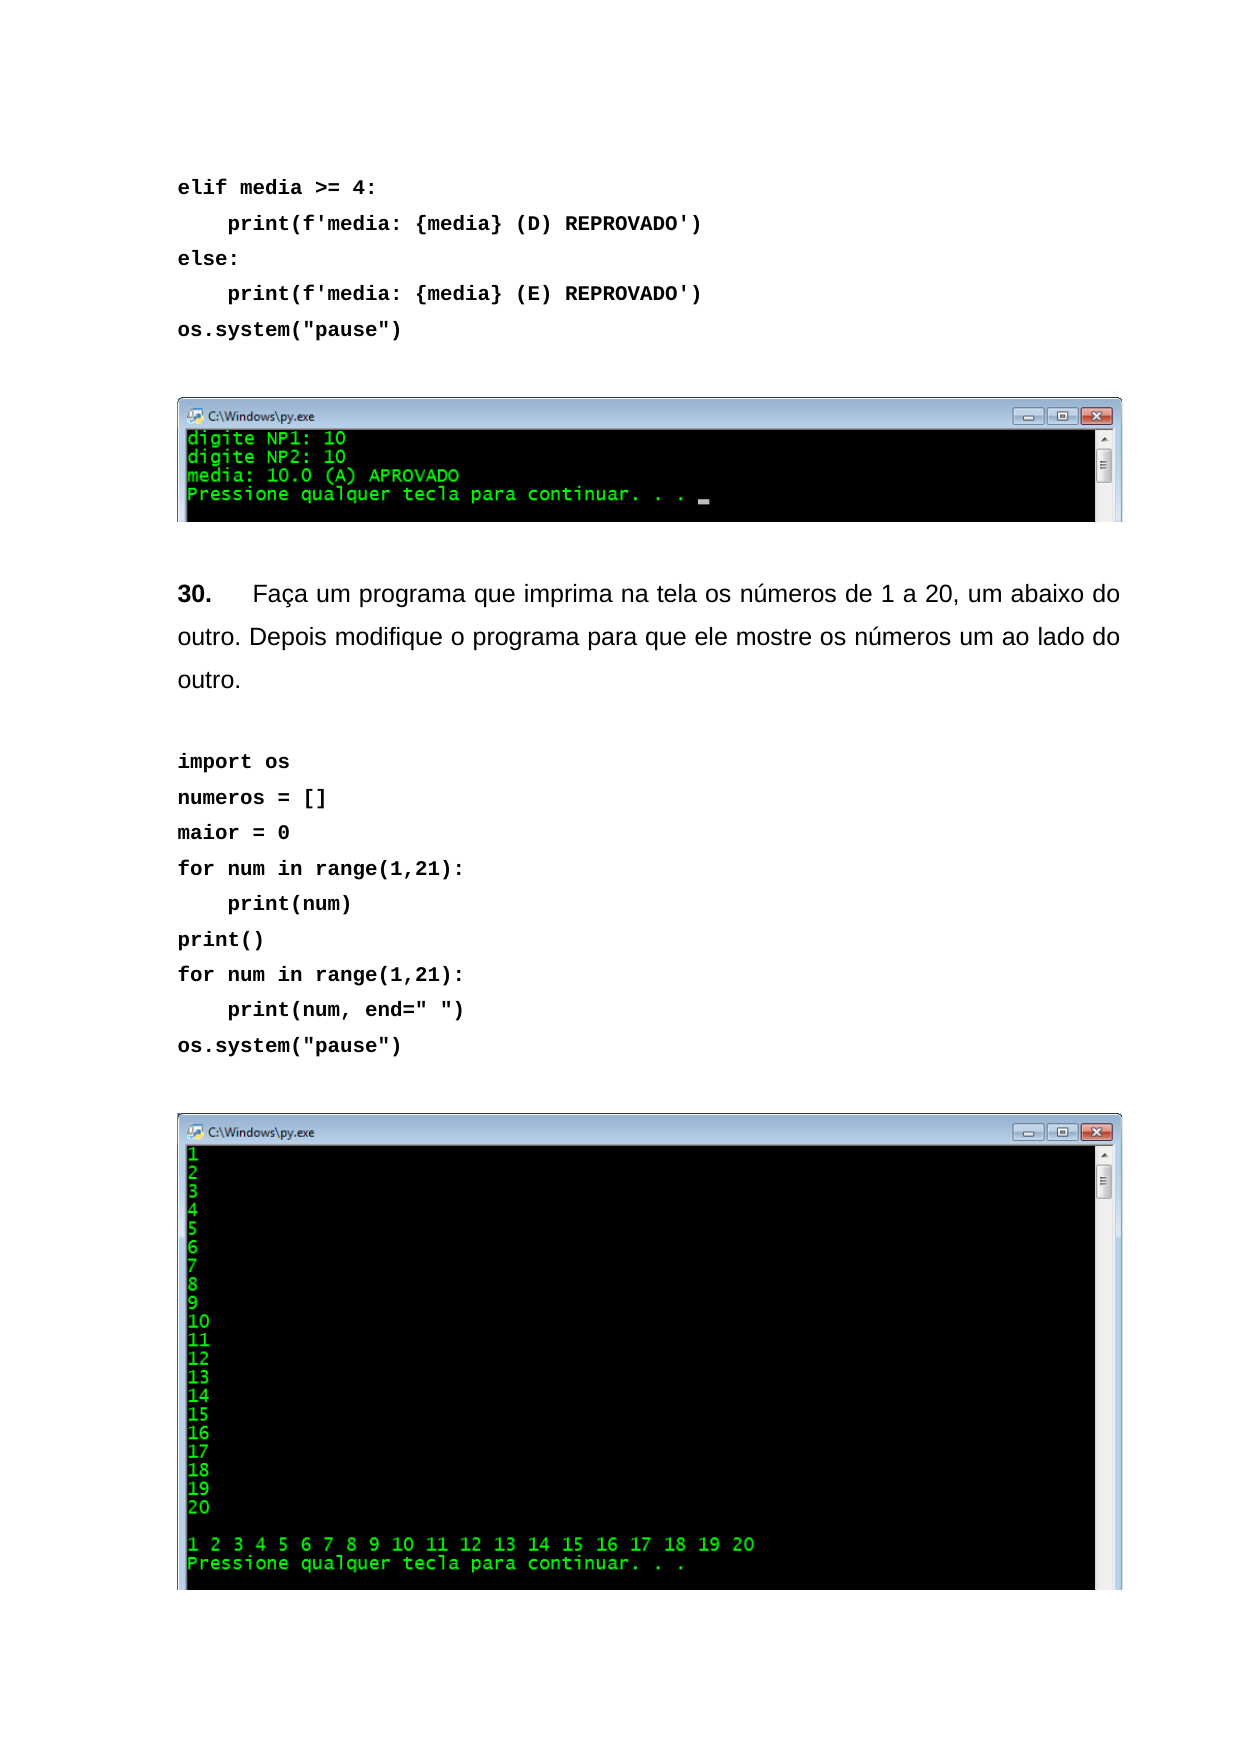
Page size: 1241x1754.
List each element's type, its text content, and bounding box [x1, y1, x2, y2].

text numeros = [] [177, 787, 1122, 811]
text for num in range(1,21): [177, 964, 1122, 988]
text print(f'media: {media} (E) REPROVADO') [177, 283, 1122, 307]
picture [177, 397, 1123, 522]
text print(f'media: {media} (D) REPROVADO') [177, 213, 1122, 236]
text print(num) [177, 893, 1122, 917]
text print(num, end=" ") [177, 999, 1122, 1023]
text os.system("pause") [177, 319, 1122, 342]
text import os [177, 751, 1122, 775]
text os.system("pause") [177, 1035, 1122, 1058]
text for num in range(1,21): [177, 858, 1122, 881]
text maior = 0 [177, 822, 1122, 846]
list Faça um programa que imprima na tela os números de 1 a 20, um abaixo do outro. Depois modifique o programa para que ele mostre os números um ao lado do outro. [177, 579, 1122, 694]
text print() [177, 928, 1122, 952]
text else: [177, 248, 1122, 272]
text elif media >= 4: [177, 177, 1122, 201]
picture [177, 1113, 1123, 1590]
